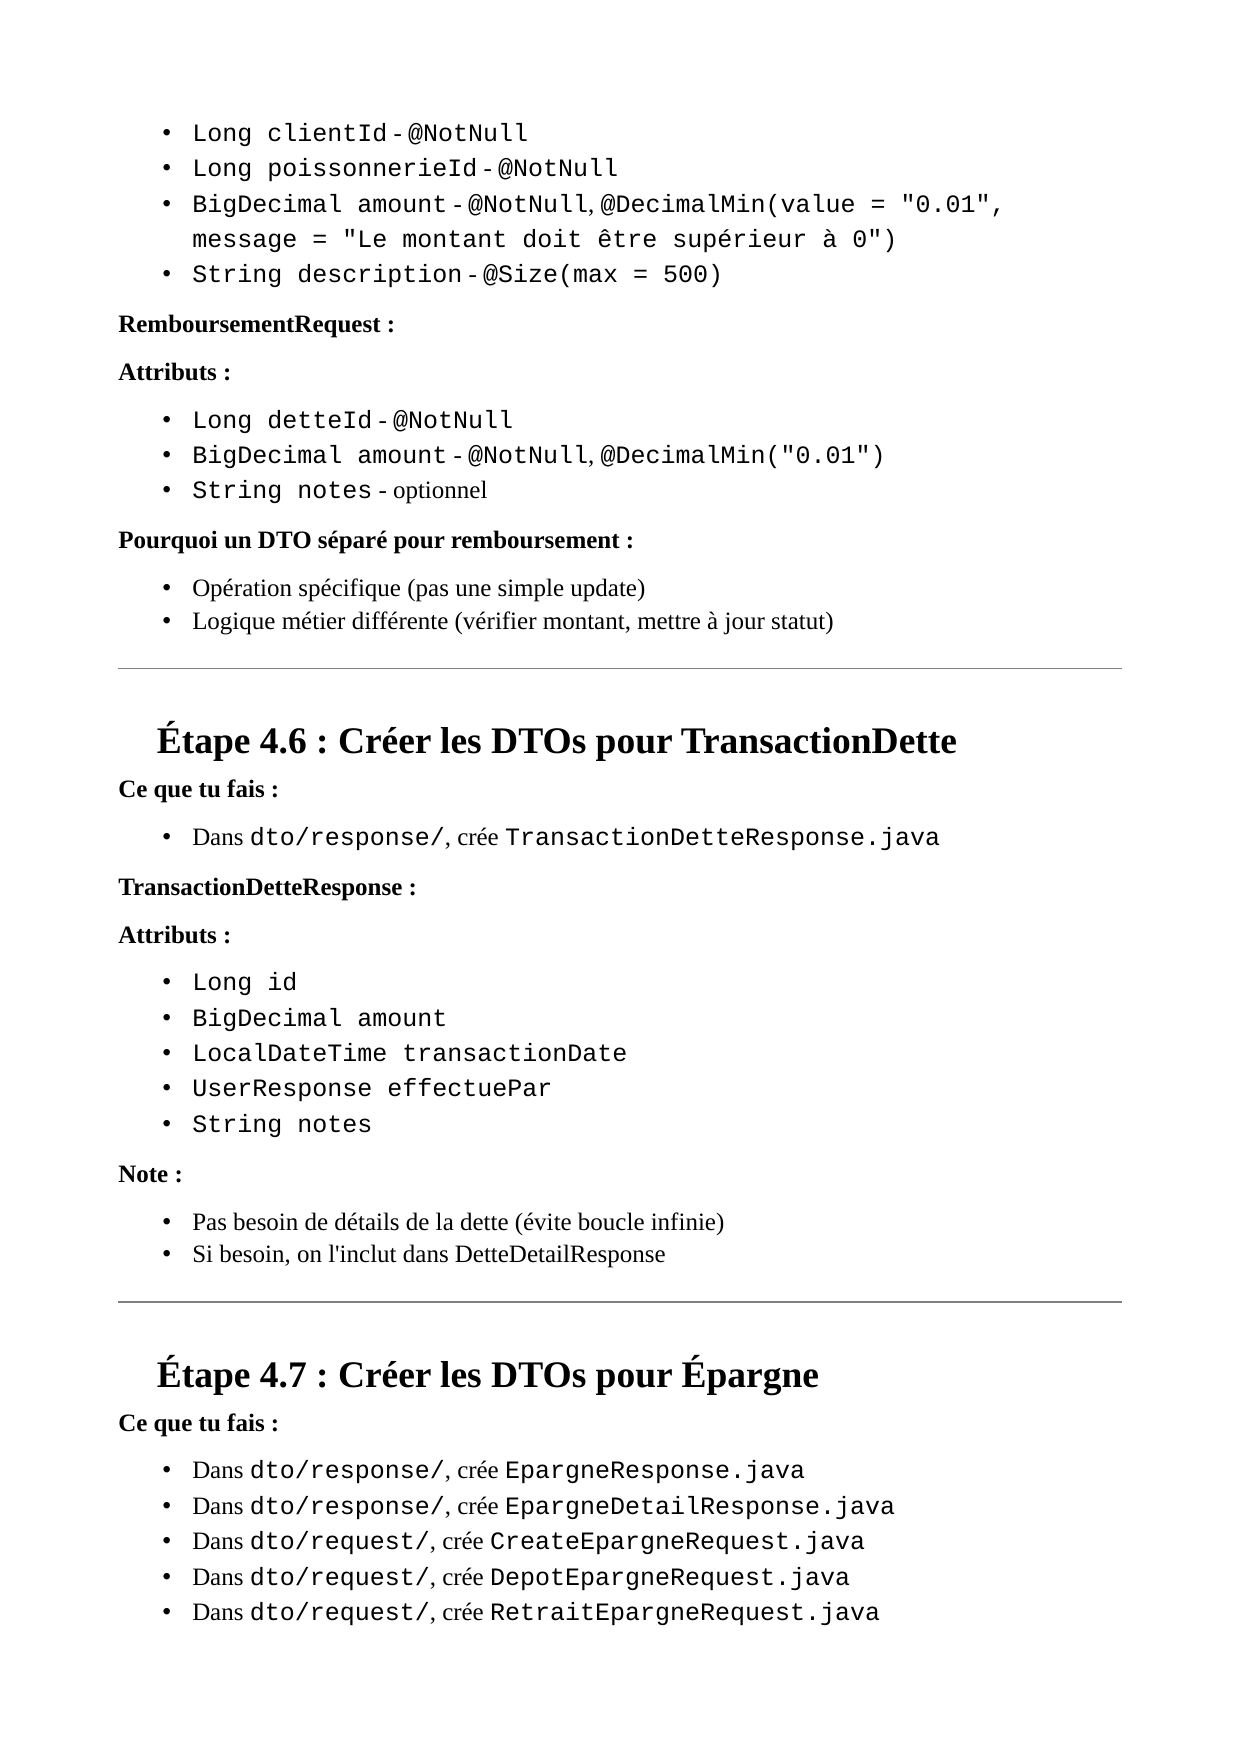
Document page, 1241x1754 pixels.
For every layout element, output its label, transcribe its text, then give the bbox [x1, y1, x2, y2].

text Pourquoi un DTO séparé pour remboursement : [118, 526, 1122, 554]
list Long clientId - @NotNull [162, 118, 1122, 149]
list Dans dto/request/, crée DepotEpargneRequest.java [162, 1562, 1122, 1593]
text Attributs : [118, 357, 1122, 386]
list Dans dto/response/, crée TransactionDetteResponse.java [162, 822, 1122, 853]
text Note : [118, 1159, 1122, 1188]
text Ce que tu fais : [118, 1408, 1122, 1437]
list BigDecimal amount - @NotNull, @DecimalMin("0.01") [162, 440, 1122, 471]
text RemboursementRequest : [118, 309, 1122, 338]
list UserResponse effectuePar [162, 1073, 1122, 1104]
text Attributs : [118, 920, 1122, 948]
text TransactionDetteResponse : [118, 872, 1122, 901]
list Dans dto/response/, crée EpargneResponse.java [162, 1456, 1122, 1486]
subtitle ✅ Étape 4.7 : Créer les DTOs pour Épargne [118, 1352, 1122, 1395]
list BigDecimal amount [162, 1003, 1122, 1033]
list Si besoin, on l'inclut dans DetteDetailResponse [162, 1239, 1122, 1268]
subtitle ✅ Étape 4.6 : Créer les DTOs pour TransactionDette [118, 719, 1122, 762]
list Opération spécifique (pas une simple update) [162, 573, 1122, 602]
list Dans dto/response/, crée EpargneDetailResponse.java [162, 1491, 1122, 1522]
list Long detteId - @NotNull [162, 405, 1122, 436]
text Ce que tu fais : [118, 774, 1122, 803]
list BigDecimal amount - @NotNull, @DecimalMin(value = "0.01", message = "Le montant doit être supérieur à 0") [162, 189, 1122, 255]
list String notes [162, 1109, 1122, 1140]
list LocalDateTime transactionDate [162, 1038, 1122, 1069]
list Dans dto/request/, crée RetraitEpargneRequest.java [162, 1597, 1122, 1628]
list String description - @Size(max = 500) [162, 259, 1122, 290]
list Pas besoin de détails de la dette (évite boucle infinie) [162, 1207, 1122, 1235]
list Long poissonnerieId - @NotNull [162, 153, 1122, 184]
list Logique métier différente (vérifier montant, mettre à jour statut) [162, 606, 1122, 635]
list Long id [162, 967, 1122, 998]
list Dans dto/request/, crée CreateEpargneRequest.java [162, 1526, 1122, 1557]
list String notes - optionnel [162, 476, 1122, 506]
